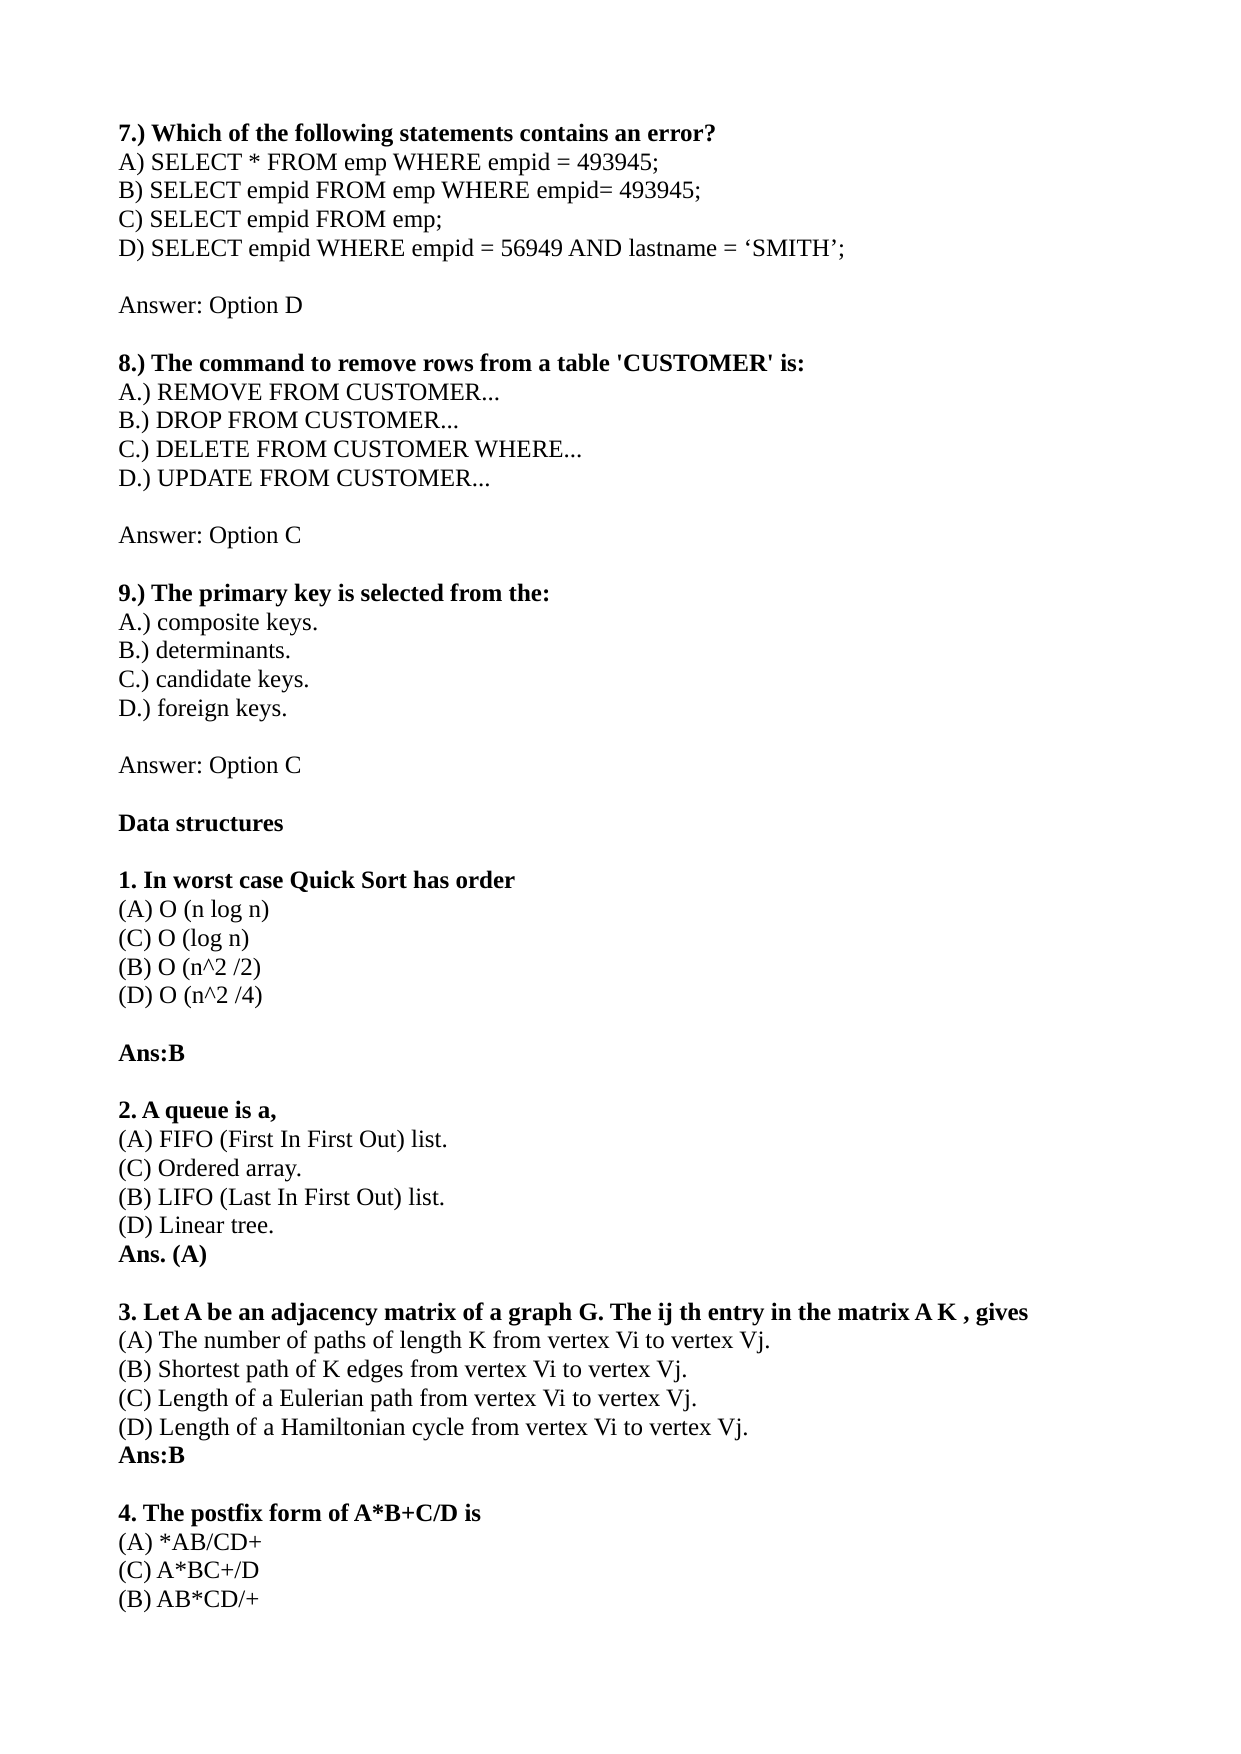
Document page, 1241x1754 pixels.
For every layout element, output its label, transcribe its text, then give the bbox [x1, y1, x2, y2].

text Data structures [118, 808, 1122, 837]
text 4. The postfix form of A*B+C/D is [118, 1498, 1122, 1527]
text B.) DROP FROM CUSTOMER... [118, 406, 1122, 434]
text D.) foreign keys. [118, 693, 1122, 722]
text 3. Let A be an adjacency matrix of a graph G. The ij th entry in the matrix A K , gives [118, 1297, 1122, 1326]
text 9.) The primary key is selected from the: [118, 578, 1122, 607]
text (C) A*BC+/D [118, 1556, 1122, 1584]
text A) SELECT * FROM emp WHERE empid = 493945; [118, 147, 1122, 176]
text Answer: Option D [118, 291, 1122, 319]
text D) SELECT empid WHERE empid = 56949 AND lastname = ‘SMITH’; [118, 233, 1122, 262]
text (C) Length of a Eulerian path from vertex Vi to vertex Vj. [118, 1383, 1122, 1412]
text (D) O (n^2 /4) [118, 981, 1122, 1009]
text Ans:B [118, 1441, 1122, 1469]
text Answer: Option C [118, 751, 1122, 779]
text (A) *AB/CD+ [118, 1527, 1122, 1556]
text (C) O (log n) [118, 923, 1122, 952]
text (B) AB*CD/+ [118, 1584, 1122, 1613]
text C.) candidate keys. [118, 664, 1122, 693]
text B.) determinants. [118, 636, 1122, 664]
text (A) The number of paths of length K from vertex Vi to vertex Vj. [118, 1326, 1122, 1354]
text C) SELECT empid FROM emp; [118, 204, 1122, 233]
text B) SELECT empid FROM emp WHERE empid= 493945; [118, 176, 1122, 204]
text 2. A queue is a, [118, 1096, 1122, 1124]
text (B) LIFO (Last In First Out) list. [118, 1182, 1122, 1211]
text Ans. (A) [118, 1239, 1122, 1268]
text D.) UPDATE FROM CUSTOMER... [118, 463, 1122, 492]
text (D) Length of a Hamiltonian cycle from vertex Vi to vertex Vj. [118, 1412, 1122, 1441]
text Ans:B [118, 1038, 1122, 1067]
text A.) REMOVE FROM CUSTOMER... [118, 377, 1122, 406]
text C.) DELETE FROM CUSTOMER WHERE... [118, 434, 1122, 463]
text 8.) The command to remove rows from a table 'CUSTOMER' is: [118, 348, 1122, 377]
text (A) FIFO (First In First Out) list. [118, 1124, 1122, 1153]
text (B) Shortest path of K edges from vertex Vi to vertex Vj. [118, 1354, 1122, 1383]
text (A) O (n log n) [118, 894, 1122, 923]
text 1. In worst case Quick Sort has order [118, 866, 1122, 894]
text (C) Ordered array. [118, 1153, 1122, 1182]
text A.) composite keys. [118, 607, 1122, 636]
text (D) Linear tree. [118, 1211, 1122, 1239]
text (B) O (n^2 /2) [118, 952, 1122, 981]
text 7.) Which of the following statements contains an error? [118, 118, 1122, 147]
text Answer: Option C [118, 521, 1122, 549]
